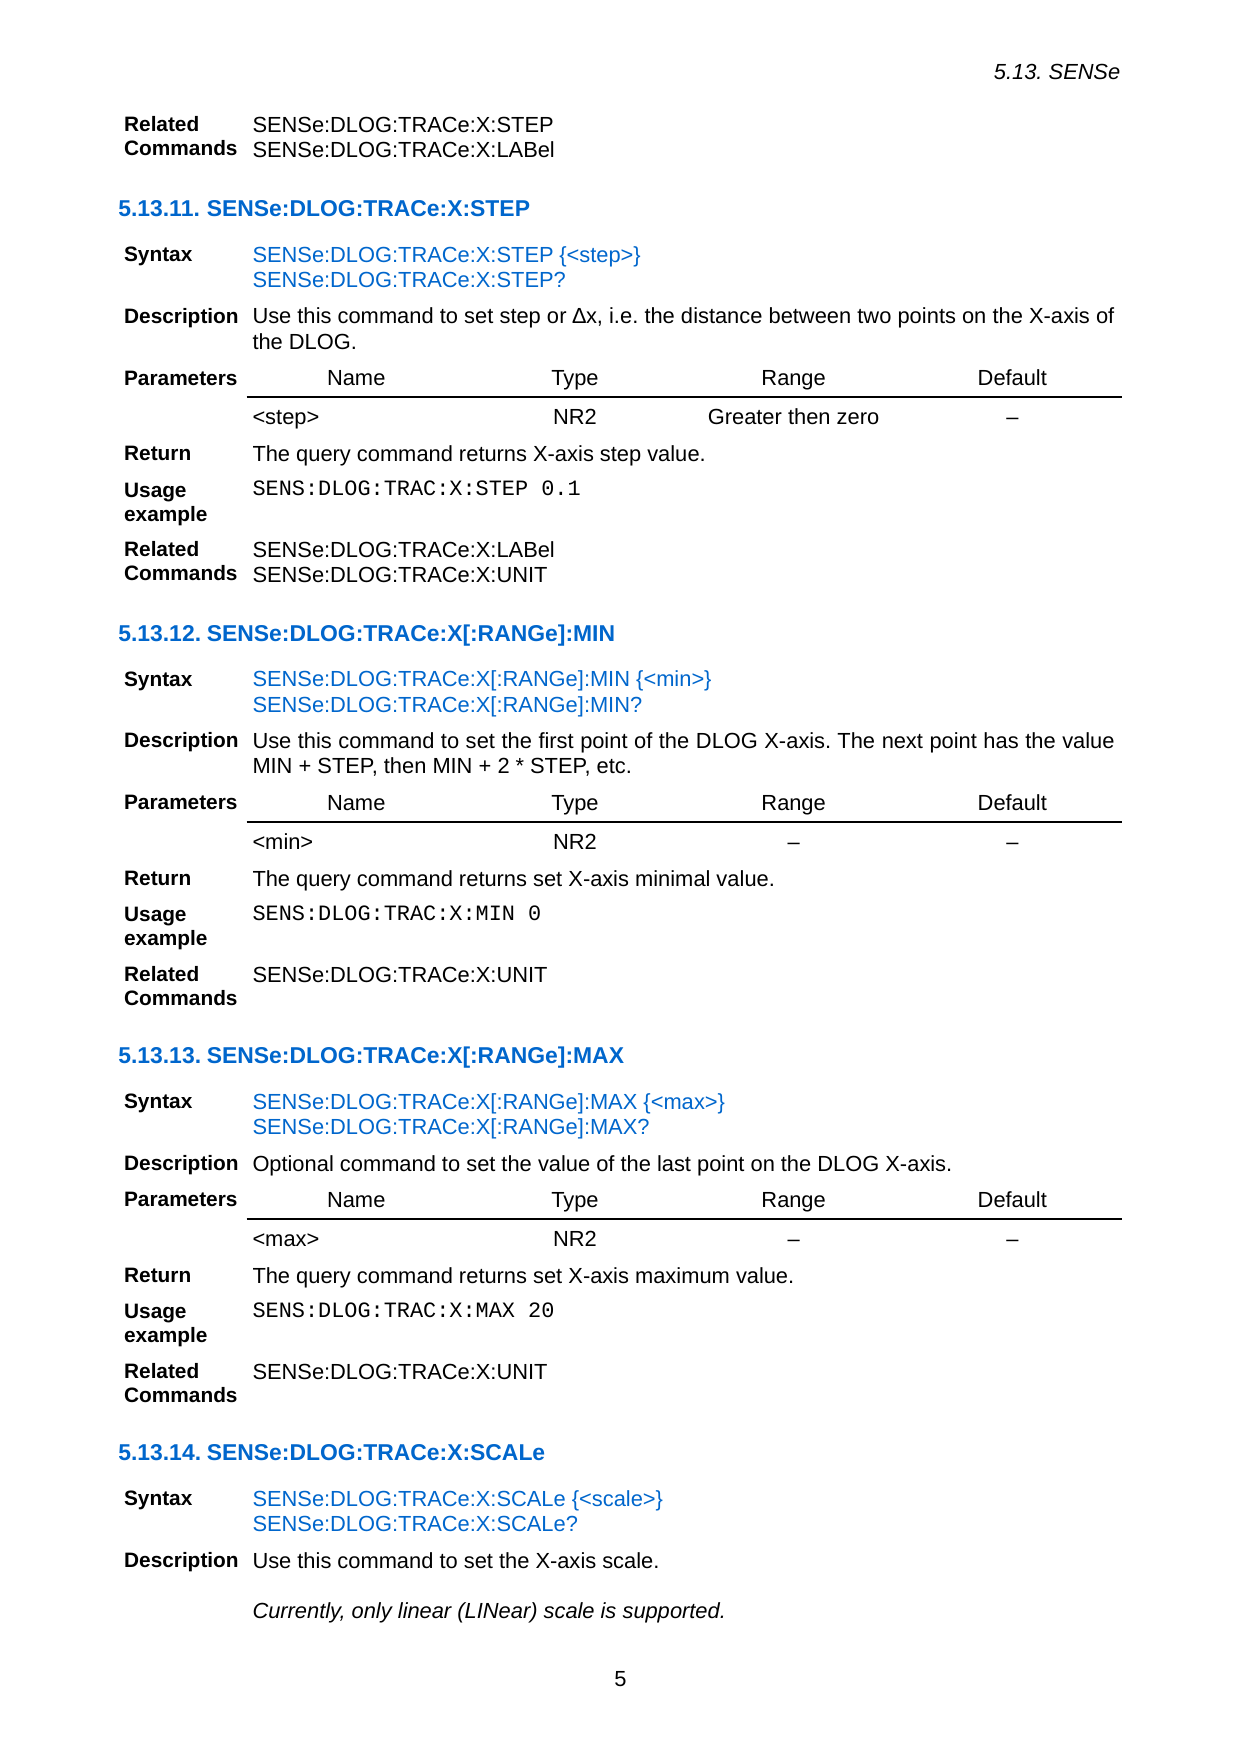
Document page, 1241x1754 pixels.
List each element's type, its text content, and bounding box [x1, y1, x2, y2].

table_cell SENS:DLOG:TRAC:X:STEP 0.1 [247, 472, 1122, 531]
table_cell Optional command to set the value of the last point on the DLOG X-axis. [247, 1145, 1122, 1181]
table_cell Use this command to set the X-axis scale. Currently, only linear (LINear) scale is supported. [247, 1542, 1122, 1629]
table_cell – [684, 823, 903, 860]
table_cell The query command returns set X-axis minimal value. [247, 860, 1122, 896]
table_cell SENSe:DLOG:TRACe:X:LABel SENSe:DLOG:TRACe:X:UNIT [247, 531, 1122, 593]
table_cell – [903, 398, 1122, 435]
subtitle SENSe:DLOG:TRACe:X:SCALe [118, 1439, 1122, 1465]
table_cell Description [118, 1542, 247, 1629]
subtitle SENSe:DLOG:TRACe:X:STEP [118, 195, 1122, 221]
table_cell Type [465, 784, 684, 821]
table_cell – [903, 1220, 1122, 1257]
table_cell Use this command to set the first point of the DLOG X-axis. The next point has the value MIN + STEP, then MIN + 2 * STEP, etc. [247, 723, 1122, 784]
table_cell Default [903, 1181, 1122, 1218]
table_header Syntax [118, 661, 247, 722]
table_cell NR2 [465, 823, 684, 860]
table_header Syntax [118, 1083, 247, 1145]
table_cell Greater then zero [684, 398, 903, 435]
table_cell Parameters [118, 1181, 247, 1257]
table_cell Return [118, 1257, 247, 1293]
table_cell Parameters [118, 784, 247, 860]
table_cell Usage example [118, 896, 247, 956]
table_header SENSe:DLOG:TRACe:X:STEP {<step>} SENSe:DLOG:TRACe:X:STEP? [247, 236, 1122, 298]
table_cell SENSe:DLOG:TRACe:X:UNIT [247, 956, 1122, 1015]
table_cell Name [247, 360, 465, 396]
table_cell SENS:DLOG:TRAC:X:MAX 20 [247, 1294, 1122, 1353]
table_cell Usage example [118, 1294, 247, 1353]
table_header SENSe:DLOG:TRACe:X[:RANGe]:MIN {<min>} SENSe:DLOG:TRACe:X[:RANGe]:MIN? [247, 661, 1122, 722]
table_cell Default [903, 360, 1122, 396]
table_cell Range [684, 784, 903, 821]
table_cell SENS:DLOG:TRAC:X:MIN 0 [247, 896, 1122, 956]
table_cell Type [465, 360, 684, 396]
table_cell Description [118, 723, 247, 784]
table_cell Use this command to set step or ∆x, i.e. the distance between two points on the X-axis of the DLOG. [247, 298, 1122, 359]
table_cell The query command returns X-axis step value. [247, 435, 1122, 472]
table_cell Related Commands [118, 531, 247, 593]
table_cell Type [465, 1181, 684, 1218]
table_cell NR2 [465, 1220, 684, 1257]
table_cell Return [118, 860, 247, 896]
subtitle SENSe:DLOG:TRACe:X[:RANGe]:MIN [118, 619, 1122, 646]
table_cell NR2 [465, 398, 684, 435]
table_cell <max> [247, 1220, 465, 1257]
table_cell <step> [247, 398, 465, 435]
subtitle SENSe:DLOG:TRACe:X[:RANGe]:MAX [118, 1042, 1122, 1068]
table_header Syntax [118, 1480, 247, 1542]
table_cell – [903, 823, 1122, 860]
table_cell Related Commands [118, 956, 247, 1015]
table_cell Range [684, 360, 903, 396]
table_cell Description [118, 298, 247, 359]
table_cell Parameters [118, 360, 247, 435]
table_cell The query command returns set X-axis maximum value. [247, 1257, 1122, 1293]
table_cell Description [118, 1145, 247, 1181]
table_header SENSe:DLOG:TRACe:X[:RANGe]:MAX {<max>} SENSe:DLOG:TRACe:X[:RANGe]:MAX? [247, 1083, 1122, 1145]
table_cell Name [247, 784, 465, 821]
table_header SENSe:DLOG:TRACe:X:SCALe {<scale>} SENSe:DLOG:TRACe:X:SCALe? [247, 1480, 1122, 1542]
table_cell Related Commands [118, 106, 247, 168]
table_cell Related Commands [118, 1353, 247, 1412]
table_cell Range [684, 1181, 903, 1218]
table_cell Return [118, 435, 247, 472]
table_cell SENSe:DLOG:TRACe:X:UNIT [247, 1353, 1122, 1412]
table_cell – [684, 1220, 903, 1257]
table_cell Usage example [118, 472, 247, 531]
table_cell Name [247, 1181, 465, 1218]
table_cell <min> [247, 823, 465, 860]
table_cell Default [903, 784, 1122, 821]
table_cell SENSe:DLOG:TRACe:X:STEP SENSe:DLOG:TRACe:X:LABel [247, 106, 1122, 168]
table_header Syntax [118, 236, 247, 298]
